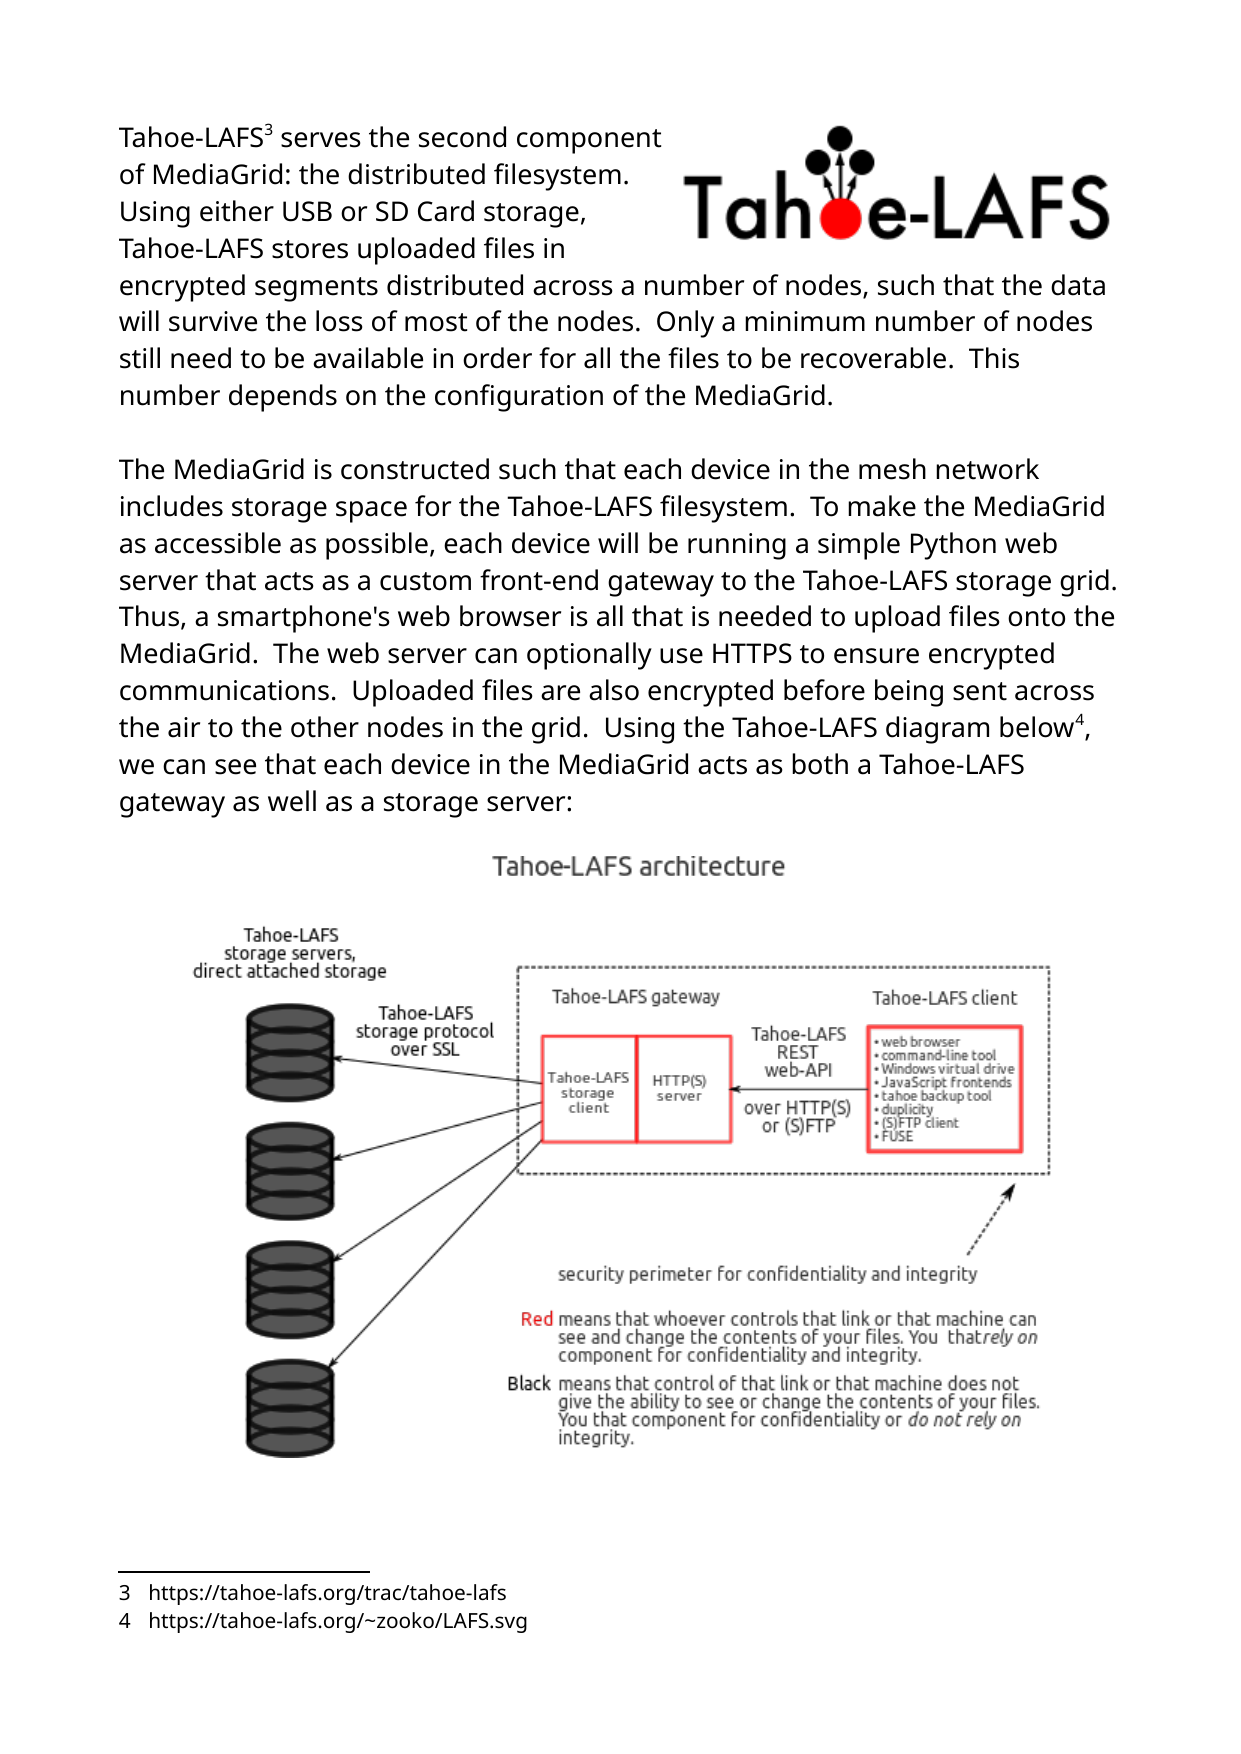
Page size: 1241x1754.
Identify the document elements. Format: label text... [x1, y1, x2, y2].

text Tahoe-LAFS serves the second component of MediaGrid: the distributed filesystem. Using either USB or SD Card storage, Tahoe-LAFS stores uploaded files in encrypted segments distributed across a number of nodes, such that the data will survive the loss of most of the nodes. Only a minimum number of nodes still need to be available in order for all the files to be recoverable. This number depends on the configuration of the MediaGrid. [118, 118, 1122, 413]
picture [671, 120, 1122, 259]
text https://tahoe-lafs.org/trac/tahoe-lafs [118, 1578, 1122, 1607]
text https://tahoe-lafs.org/~zooko/LAFS.svg [118, 1607, 1122, 1635]
text The MediaGrid is constructed such that each device in the mesh network includes storage space for the Tahoe-LAFS filesystem. To make the MediaGrid as accessible as possible, each device will be running a simple Python web server that acts as a custom front-end gateway to the Tahoe-LAFS storage grid. Thus, a smartphone's web browser is all that is needed to upload files onto the MediaGrid. The web server can optionally use HTTPS to ensure encrypted communications. Uploaded files are also encrypted before being sent across the air to the other nodes in the grid. Using the Tahoe-LAFS diagram below, we can see that each device in the MediaGrid acts as both a Tahoe-LAFS gateway as well as a storage server: [118, 450, 1122, 819]
picture [190, 856, 1051, 1458]
